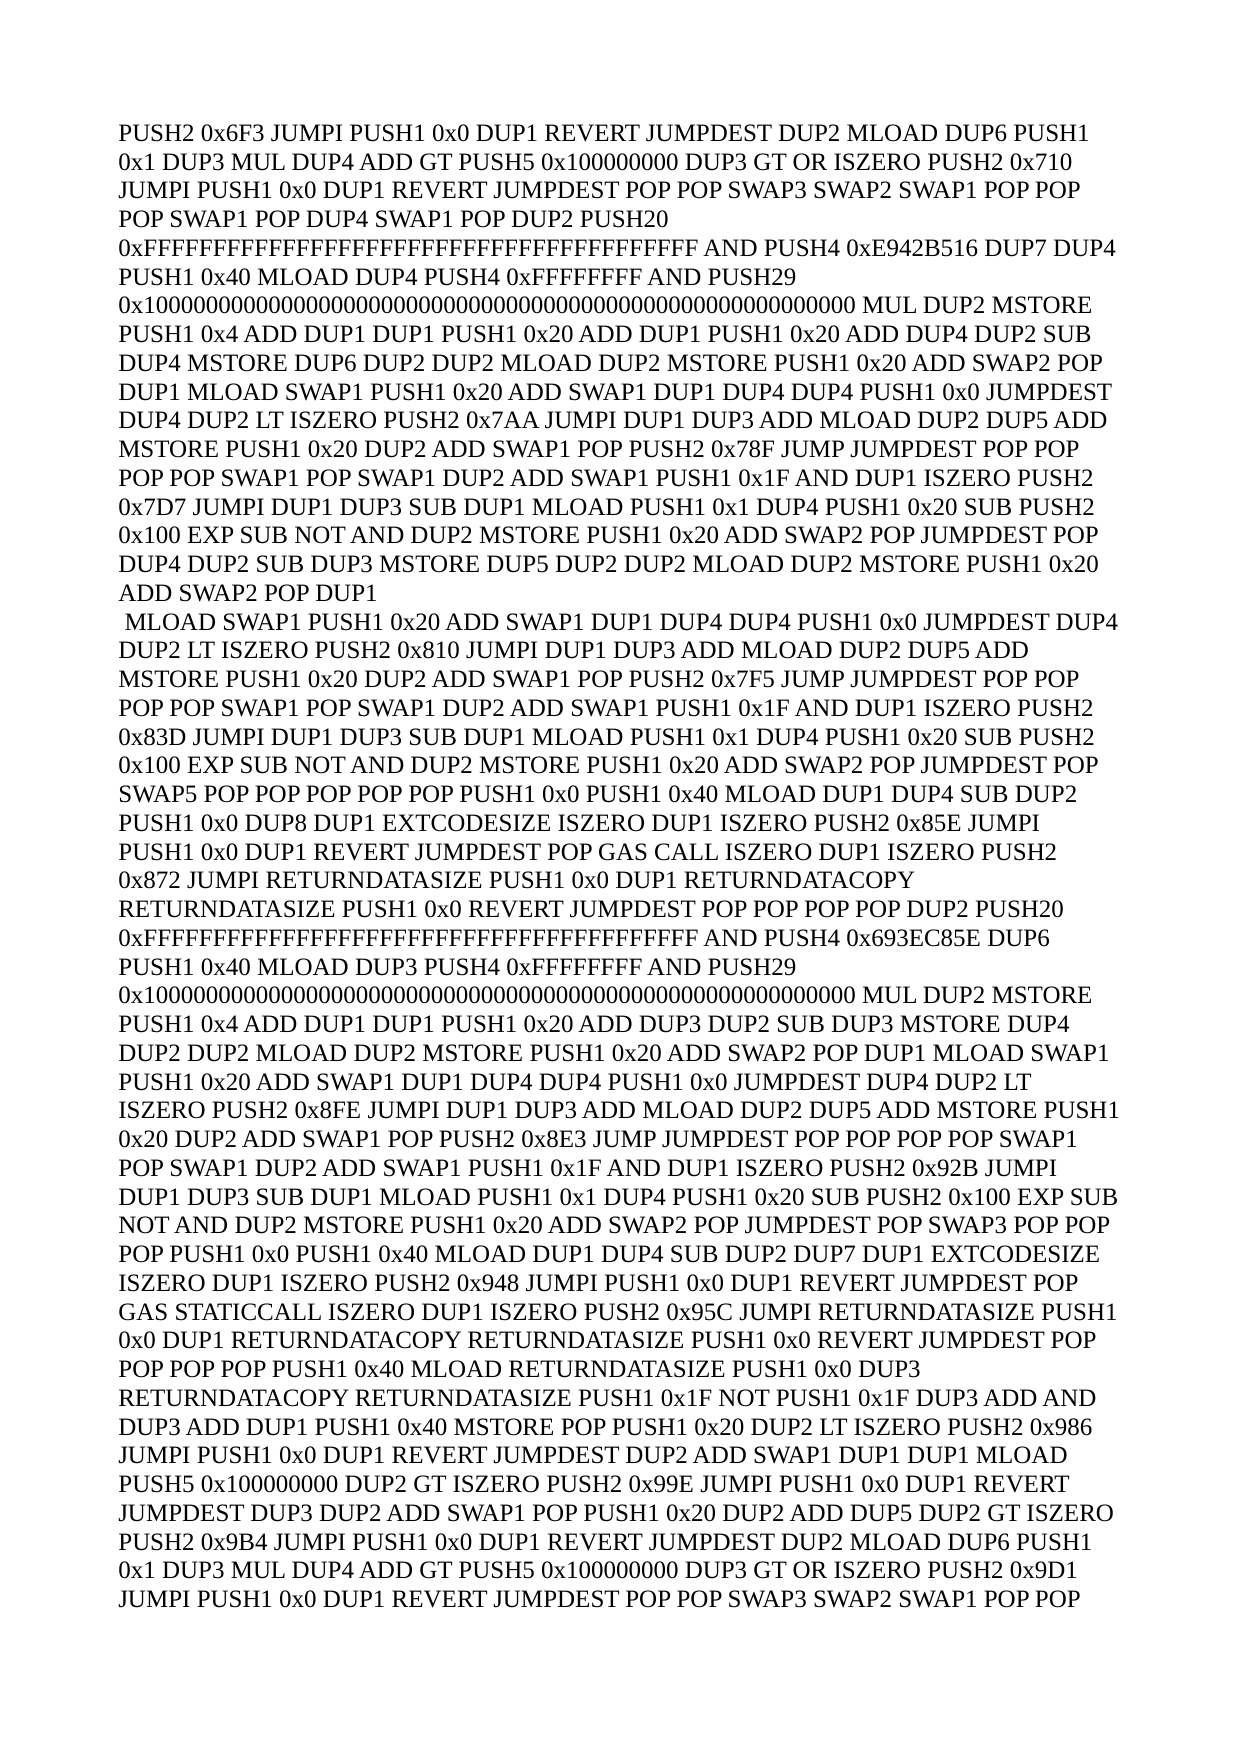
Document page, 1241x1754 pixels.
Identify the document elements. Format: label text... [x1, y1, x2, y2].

text MLOAD SWAP1 PUSH1 0x20 ADD SWAP1 DUP1 DUP4 DUP4 PUSH1 0x0 JUMPDEST DUP4 DUP2 LT ISZERO PUSH2 0x810 JUMPI DUP1 DUP3 ADD MLOAD DUP2 DUP5 ADD MSTORE PUSH1 0x20 DUP2 ADD SWAP1 POP PUSH2 0x7F5 JUMP JUMPDEST POP POP POP POP SWAP1 POP SWAP1 DUP2 ADD SWAP1 PUSH1 0x1F AND DUP1 ISZERO PUSH2 0x83D JUMPI DUP1 DUP3 SUB DUP1 MLOAD PUSH1 0x1 DUP4 PUSH1 0x20 SUB PUSH2 0x100 EXP SUB NOT AND DUP2 MSTORE PUSH1 0x20 ADD SWAP2 POP JUMPDEST POP SWAP5 POP POP POP POP POP PUSH1 0x0 PUSH1 0x40 MLOAD DUP1 DUP4 SUB DUP2 PUSH1 0x0 DUP8 DUP1 EXTCODESIZE ISZERO DUP1 ISZERO PUSH2 0x85E JUMPI PUSH1 0x0 DUP1 REVERT JUMPDEST POP GAS CALL ISZERO DUP1 ISZERO PUSH2 0x872 JUMPI RETURNDATASIZE PUSH1 0x0 DUP1 RETURNDATACOPY RETURNDATASIZE PUSH1 0x0 REVERT JUMPDEST POP POP POP POP DUP2 PUSH20 0xFFFFFFFFFFFFFFFFFFFFFFFFFFFFFFFFFFFFFFFF AND PUSH4 0x693EC85E DUP6 PUSH1 0x40 MLOAD DUP3 PUSH4 0xFFFFFFFF AND PUSH29 0x100000000000000000000000000000000000000000000000000000000 MUL DUP2 MSTORE PUSH1 0x4 ADD DUP1 DUP1 PUSH1 0x20 ADD DUP3 DUP2 SUB DUP3 MSTORE DUP4 DUP2 DUP2 MLOAD DUP2 MSTORE PUSH1 0x20 ADD SWAP2 POP DUP1 MLOAD SWAP1 PUSH1 0x20 ADD SWAP1 DUP1 DUP4 DUP4 PUSH1 0x0 JUMPDEST DUP4 DUP2 LT ISZERO PUSH2 0x8FE JUMPI DUP1 DUP3 ADD MLOAD DUP2 DUP5 ADD MSTORE PUSH1 0x20 DUP2 ADD SWAP1 POP PUSH2 0x8E3 JUMP JUMPDEST POP POP POP POP SWAP1 POP SWAP1 DUP2 ADD SWAP1 PUSH1 0x1F AND DUP1 ISZERO PUSH2 0x92B JUMPI DUP1 DUP3 SUB DUP1 MLOAD PUSH1 0x1 DUP4 PUSH1 0x20 SUB PUSH2 0x100 EXP SUB NOT AND DUP2 MSTORE PUSH1 0x20 ADD SWAP2 POP JUMPDEST POP SWAP3 POP POP POP PUSH1 0x0 PUSH1 0x40 MLOAD DUP1 DUP4 SUB DUP2 DUP7 DUP1 EXTCODESIZE ISZERO DUP1 ISZERO PUSH2 0x948 JUMPI PUSH1 0x0 DUP1 REVERT JUMPDEST POP GAS STATICCALL ISZERO DUP1 ISZERO PUSH2 0x95C JUMPI RETURNDATASIZE PUSH1 0x0 DUP1 RETURNDATACOPY RETURNDATASIZE PUSH1 0x0 REVERT JUMPDEST POP POP POP POP PUSH1 0x40 MLOAD RETURNDATASIZE PUSH1 0x0 DUP3 RETURNDATACOPY RETURNDATASIZE PUSH1 0x1F NOT PUSH1 0x1F DUP3 ADD AND DUP3 ADD DUP1 PUSH1 0x40 MSTORE POP PUSH1 0x20 DUP2 LT ISZERO PUSH2 0x986 JUMPI PUSH1 0x0 DUP1 REVERT JUMPDEST DUP2 ADD SWAP1 DUP1 DUP1 MLOAD PUSH5 0x100000000 DUP2 GT ISZERO PUSH2 0x99E JUMPI PUSH1 0x0 DUP1 REVERT JUMPDEST DUP3 DUP2 ADD SWAP1 POP PUSH1 0x20 DUP2 ADD DUP5 DUP2 GT ISZERO PUSH2 0x9B4 JUMPI PUSH1 0x0 DUP1 REVERT JUMPDEST DUP2 MLOAD DUP6 PUSH1 0x1 DUP3 MUL DUP4 ADD GT PUSH5 0x100000000 DUP3 GT OR ISZERO PUSH2 0x9D1 JUMPI PUSH1 0x0 DUP1 REVERT JUMPDEST POP POP SWAP3 SWAP2 SWAP1 POP POP [118, 607, 1122, 1613]
text PUSH2 0x6F3 JUMPI PUSH1 0x0 DUP1 REVERT JUMPDEST DUP2 MLOAD DUP6 PUSH1 0x1 DUP3 MUL DUP4 ADD GT PUSH5 0x100000000 DUP3 GT OR ISZERO PUSH2 0x710 JUMPI PUSH1 0x0 DUP1 REVERT JUMPDEST POP POP SWAP3 SWAP2 SWAP1 POP POP POP SWAP1 POP DUP4 SWAP1 POP DUP2 PUSH20 0xFFFFFFFFFFFFFFFFFFFFFFFFFFFFFFFFFFFFFFFF AND PUSH4 0xE942B516 DUP7 DUP4 PUSH1 0x40 MLOAD DUP4 PUSH4 0xFFFFFFFF AND PUSH29 0x100000000000000000000000000000000000000000000000000000000 MUL DUP2 MSTORE PUSH1 0x4 ADD DUP1 DUP1 PUSH1 0x20 ADD DUP1 PUSH1 0x20 ADD DUP4 DUP2 SUB DUP4 MSTORE DUP6 DUP2 DUP2 MLOAD DUP2 MSTORE PUSH1 0x20 ADD SWAP2 POP DUP1 MLOAD SWAP1 PUSH1 0x20 ADD SWAP1 DUP1 DUP4 DUP4 PUSH1 0x0 JUMPDEST DUP4 DUP2 LT ISZERO PUSH2 0x7AA JUMPI DUP1 DUP3 ADD MLOAD DUP2 DUP5 ADD MSTORE PUSH1 0x20 DUP2 ADD SWAP1 POP PUSH2 0x78F JUMP JUMPDEST POP POP POP POP SWAP1 POP SWAP1 DUP2 ADD SWAP1 PUSH1 0x1F AND DUP1 ISZERO PUSH2 0x7D7 JUMPI DUP1 DUP3 SUB DUP1 MLOAD PUSH1 0x1 DUP4 PUSH1 0x20 SUB PUSH2 0x100 EXP SUB NOT AND DUP2 MSTORE PUSH1 0x20 ADD SWAP2 POP JUMPDEST POP DUP4 DUP2 SUB DUP3 MSTORE DUP5 DUP2 DUP2 MLOAD DUP2 MSTORE PUSH1 0x20 ADD SWAP2 POP DUP1 [118, 118, 1122, 607]
